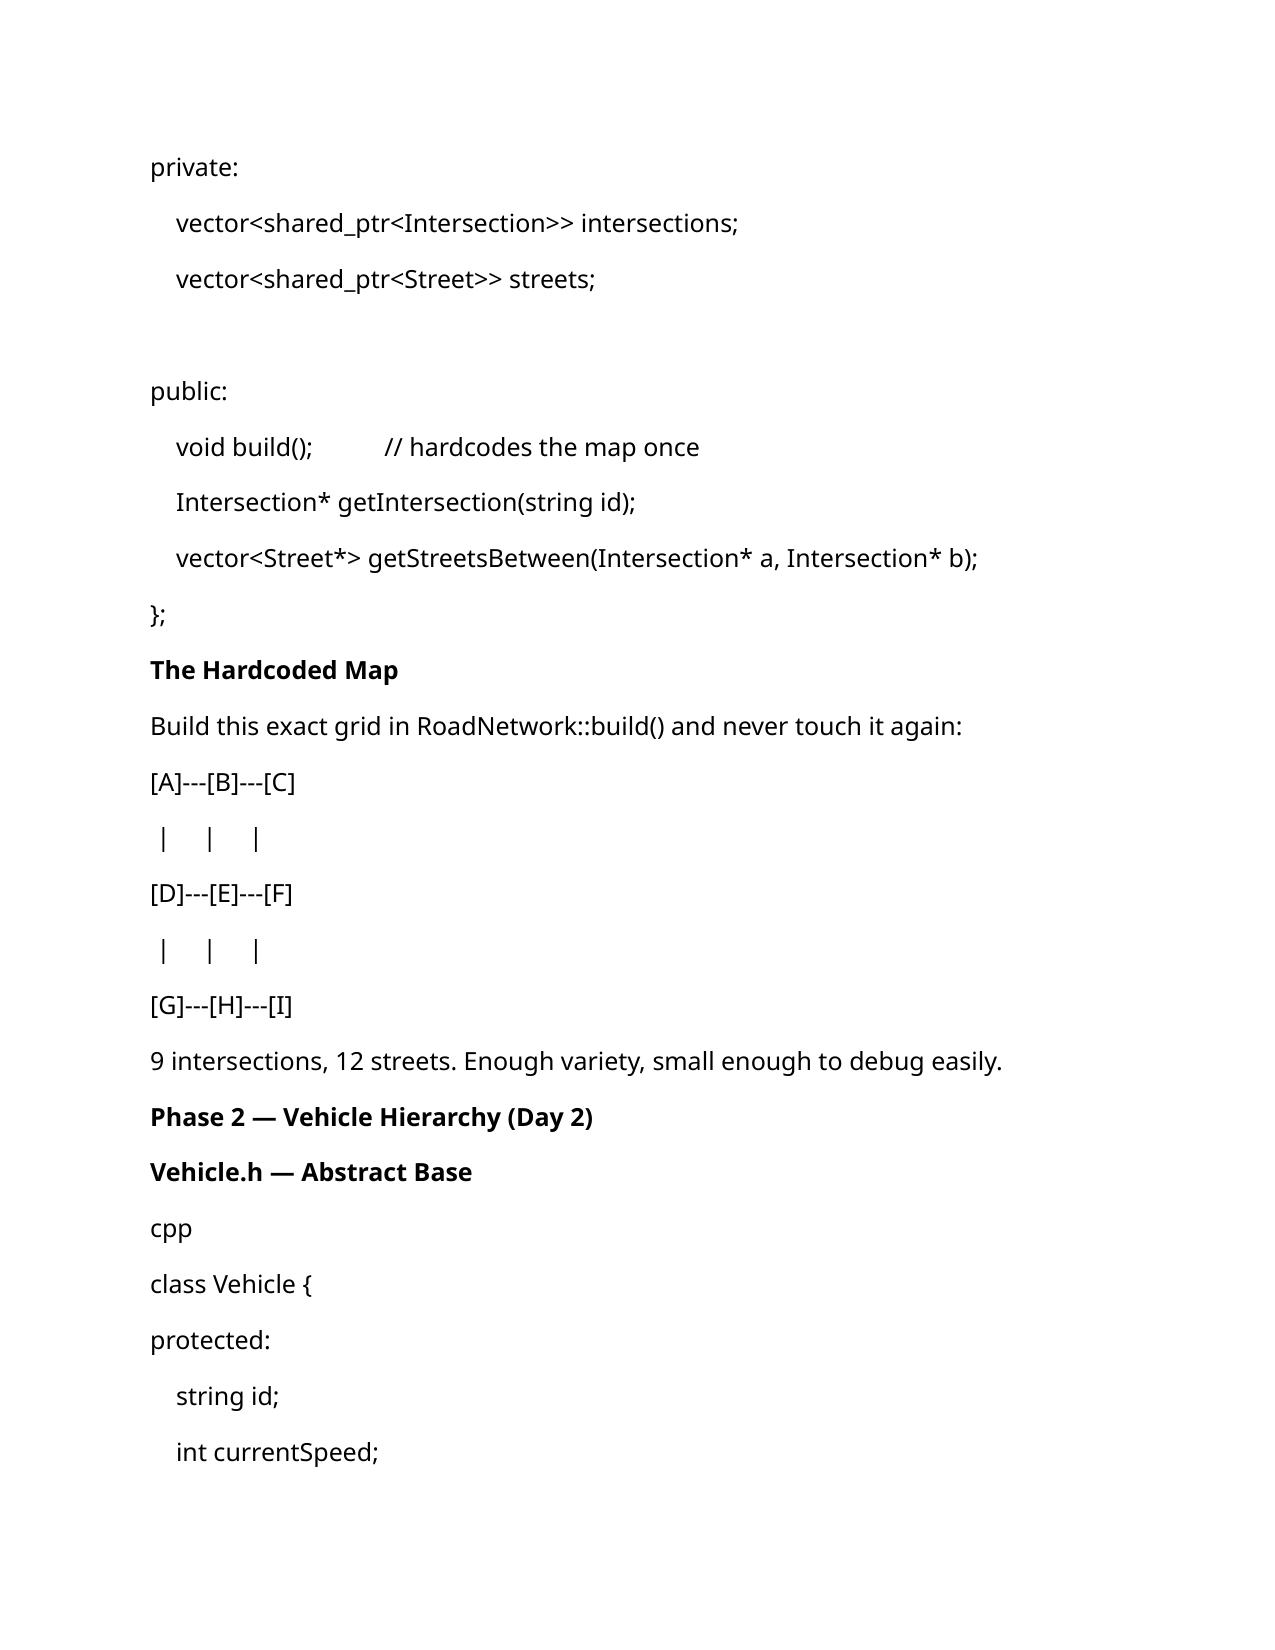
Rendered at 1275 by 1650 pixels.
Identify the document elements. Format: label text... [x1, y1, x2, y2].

text | | | [150, 820, 1125, 854]
text The Hardcoded Map [150, 652, 1125, 687]
text [A]---[B]---[C] [150, 764, 1125, 798]
text Intersection* getIntersection(string id); [150, 485, 1125, 519]
text private: [150, 150, 1125, 184]
text int currentSpeed; [150, 1434, 1125, 1468]
text class Vehicle { [150, 1267, 1125, 1301]
text Phase 2 — Vehicle Hierarchy (Day 2) [150, 1099, 1125, 1133]
text string id; [150, 1378, 1125, 1412]
text Build this exact grid in RoadNetwork::build() and never touch it again: [150, 708, 1125, 742]
text vector<shared_ptr<Street>> streets; [150, 262, 1125, 296]
text vector<shared_ptr<Intersection>> intersections; [150, 206, 1125, 240]
text cpp [150, 1211, 1125, 1245]
text protected: [150, 1322, 1125, 1357]
text Vehicle.h — Abstract Base [150, 1155, 1125, 1189]
text void build(); // hardcodes the map once [150, 429, 1125, 463]
text [G]---[H]---[I] [150, 987, 1125, 1022]
text }; [150, 597, 1125, 631]
text [D]---[E]---[F] [150, 876, 1125, 910]
text | | | [150, 932, 1125, 966]
text vector<Street*> getStreetsBetween(Intersection* a, Intersection* b); [150, 541, 1125, 575]
text 9 intersections, 12 streets. Enough variety, small enough to debug easily. [150, 1043, 1125, 1077]
text public: [150, 373, 1125, 407]
